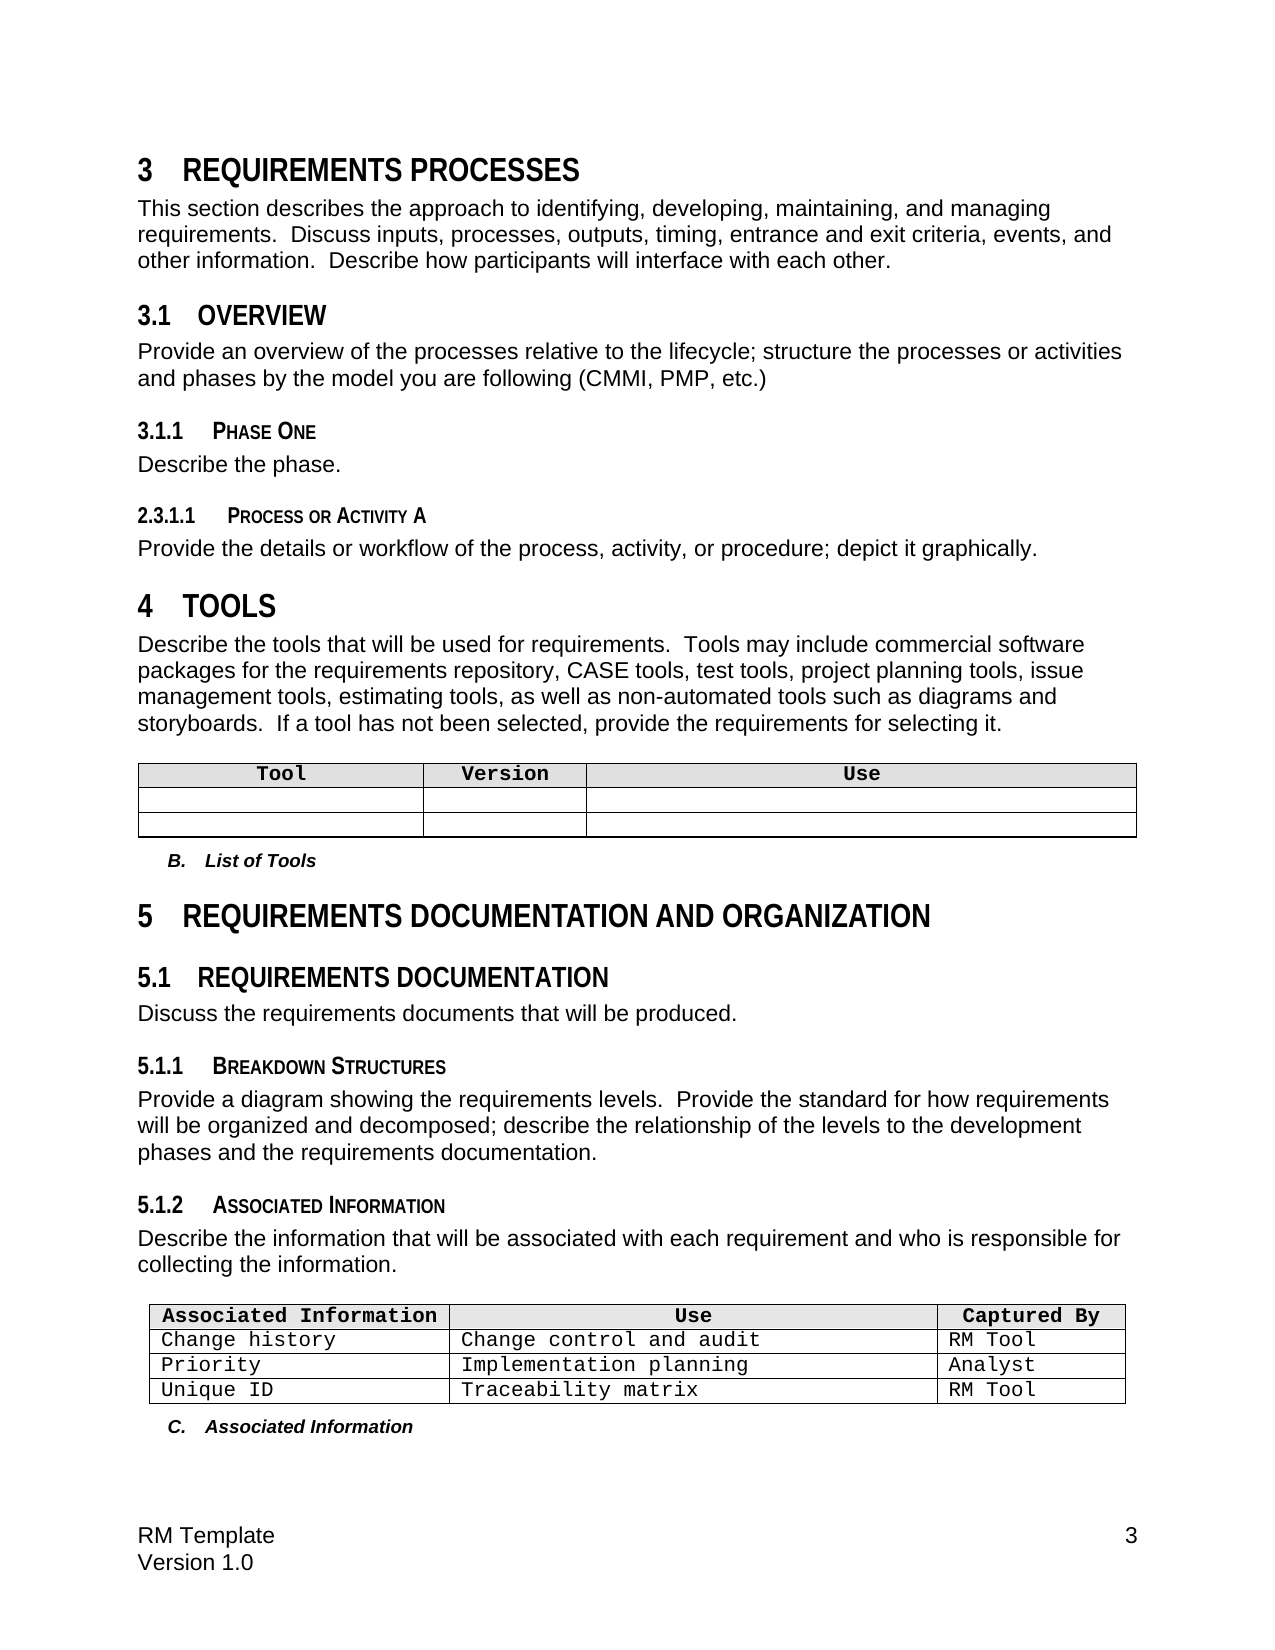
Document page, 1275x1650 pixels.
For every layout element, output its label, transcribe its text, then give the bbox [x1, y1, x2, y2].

table_header Captured By [938, 1305, 1125, 1328]
text Provide the details or workflow of the process, activity, or procedure; depict it graphically. [137, 535, 1138, 561]
table_cell [424, 788, 586, 812]
table_cell RM Tool [938, 1379, 1125, 1402]
table_cell Change control and audit [450, 1330, 937, 1353]
table_header Use [587, 764, 1136, 787]
table_cell Analyst [938, 1354, 1125, 1378]
table_cell Priority [150, 1354, 449, 1378]
table_cell [139, 813, 423, 836]
table_cell Unique ID [150, 1379, 449, 1402]
subtitle REQUIREMENTS PROCESSES [137, 150, 1138, 188]
subtitle TOOLS [137, 586, 1138, 624]
subtitle Process or Activity A [137, 502, 1138, 528]
subtitle Overview [137, 298, 1138, 332]
subtitle Phase One [137, 416, 1138, 444]
table_header Tool [139, 764, 423, 787]
subtitle Associated Information [137, 1190, 1138, 1218]
text Discuss the requirements documents that will be produced. [137, 999, 1138, 1026]
text Describe the tools that will be used for requirements. Tools may include commercial software packages for the requirements repository, CASE tools, test tools, project planning tools, issue management tools, estimating tools, as well as non-automated tools such as diagrams and storyboards. If a tool has not been selected, provide the requirements for selecting it. [137, 631, 1138, 736]
text Describe the information that will be associated with each requirement and who is responsible for collecting the information. [137, 1225, 1138, 1277]
table_header Version [424, 764, 586, 787]
table_cell Traceability matrix [450, 1379, 937, 1402]
title Associated Information [167, 1416, 1138, 1438]
subtitle Requirements Documentation [137, 960, 1138, 993]
table_cell RM Tool [938, 1330, 1125, 1353]
table_header Associated Information [150, 1305, 449, 1328]
title List of Tools [167, 850, 1138, 872]
text Describe the phase. [137, 451, 1138, 477]
subtitle REQUIREMENTS DOCUMENTATION AND ORGANIZATION [137, 897, 1138, 935]
table_cell Implementation planning [450, 1354, 937, 1378]
table_cell [587, 788, 1136, 812]
table_cell [424, 813, 586, 836]
table_header Use [450, 1305, 937, 1328]
table_cell [139, 788, 423, 812]
table_cell [587, 813, 1136, 836]
text Provide an overview of the processes relative to the lifecycle; structure the processes or activities and phases by the model you are following (CMMI, PMP, etc.) [137, 338, 1138, 391]
text Provide a diagram showing the requirements levels. Provide the standard for how requirements will be organized and decomposed; describe the relationship of the levels to the development phases and the requirements documentation. [137, 1086, 1138, 1165]
subtitle Breakdown Structures [137, 1051, 1138, 1079]
text This section describes the approach to identifying, developing, maintaining, and managing requirements. Discuss inputs, processes, outputs, timing, entrance and exit criteria, events, and other information. Describe how participants will interface with each other. [137, 194, 1138, 273]
table_cell Change history [150, 1330, 449, 1353]
